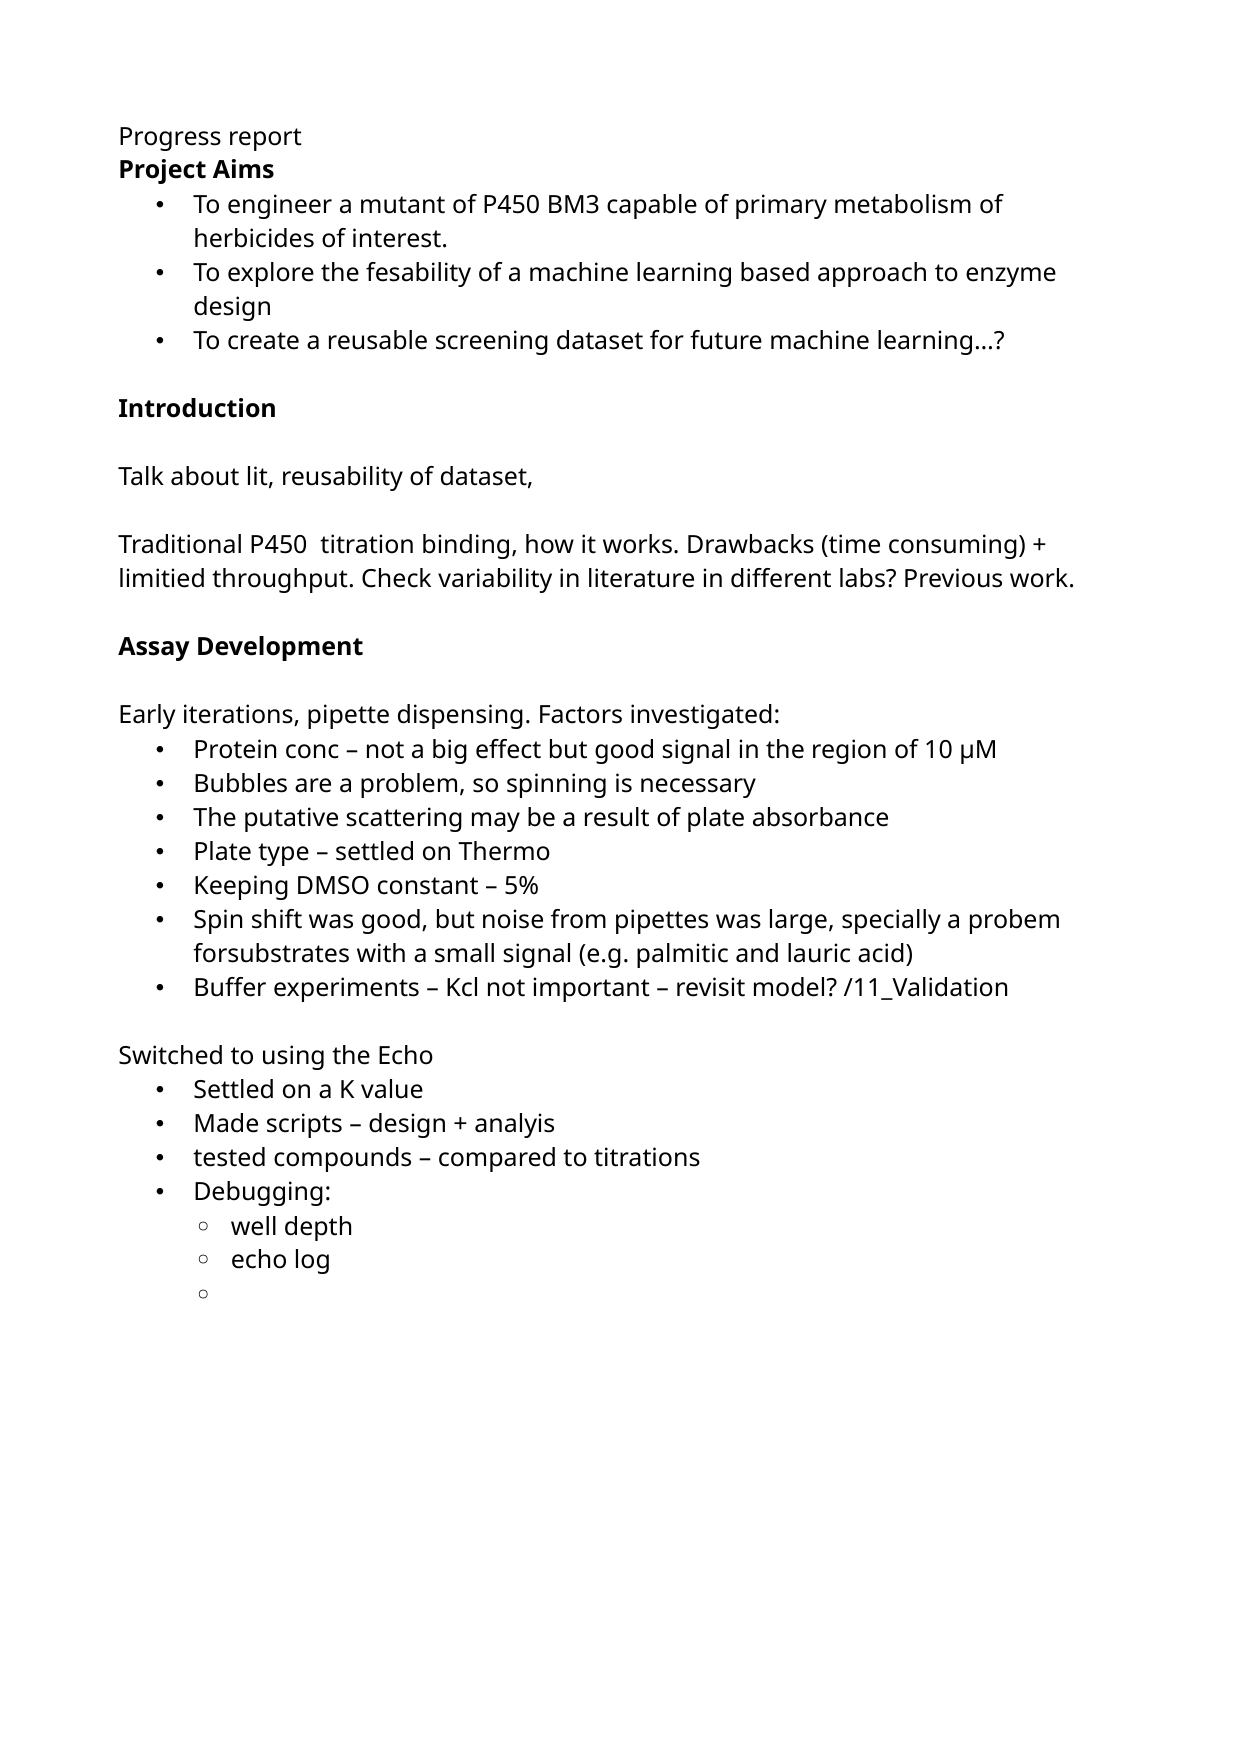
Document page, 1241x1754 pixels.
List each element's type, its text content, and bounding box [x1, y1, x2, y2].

list Protein conc – not a big effect but good signal in the region of 10 µM [156, 731, 1122, 765]
text Talk about lit, reusability of dataset, [118, 459, 1122, 493]
text Traditional P450 titration binding, how it works. Drawbacks (time consuming) + limitied throughput. Check variability in literature in different labs? Previous work. [118, 527, 1122, 595]
text Assay Development [118, 629, 1122, 663]
list Settled on a K value [156, 1072, 1122, 1106]
text Project Aims [118, 152, 1122, 186]
list To create a reusable screening dataset for future machine learning…? [156, 322, 1122, 357]
list Debugging: [156, 1174, 1122, 1208]
list To engineer a mutant of P450 BM3 capable of primary metabolism of herbicides of interest. [156, 186, 1122, 254]
list tested compounds – compared to titrations [156, 1140, 1122, 1174]
list The putative scattering may be a result of plate absorbance [156, 799, 1122, 833]
text Progress report [118, 118, 1122, 152]
list well depth [193, 1208, 1122, 1242]
list To explore the fesability of a machine learning based approach to enzyme design [156, 254, 1122, 322]
text Switched to using the Echo [118, 1038, 1122, 1072]
list Plate type – settled on Thermo [156, 833, 1122, 867]
list Made scripts – design + analyis [156, 1106, 1122, 1140]
list Bubbles are a problem, so spinning is necessary [156, 765, 1122, 799]
list echo log [193, 1242, 1122, 1276]
list Spin shift was good, but noise from pipettes was large, specially a probem forsubstrates with a small signal (e.g. palmitic and lauric acid) [156, 902, 1122, 970]
text Introduction [118, 391, 1122, 425]
list Buffer experiments – Kcl not important – revisit model? /11_Validation [156, 970, 1122, 1004]
list Keeping DMSO constant – 5% [156, 867, 1122, 902]
text Early iterations, pipette dispensing. Factors investigated: [118, 697, 1122, 731]
